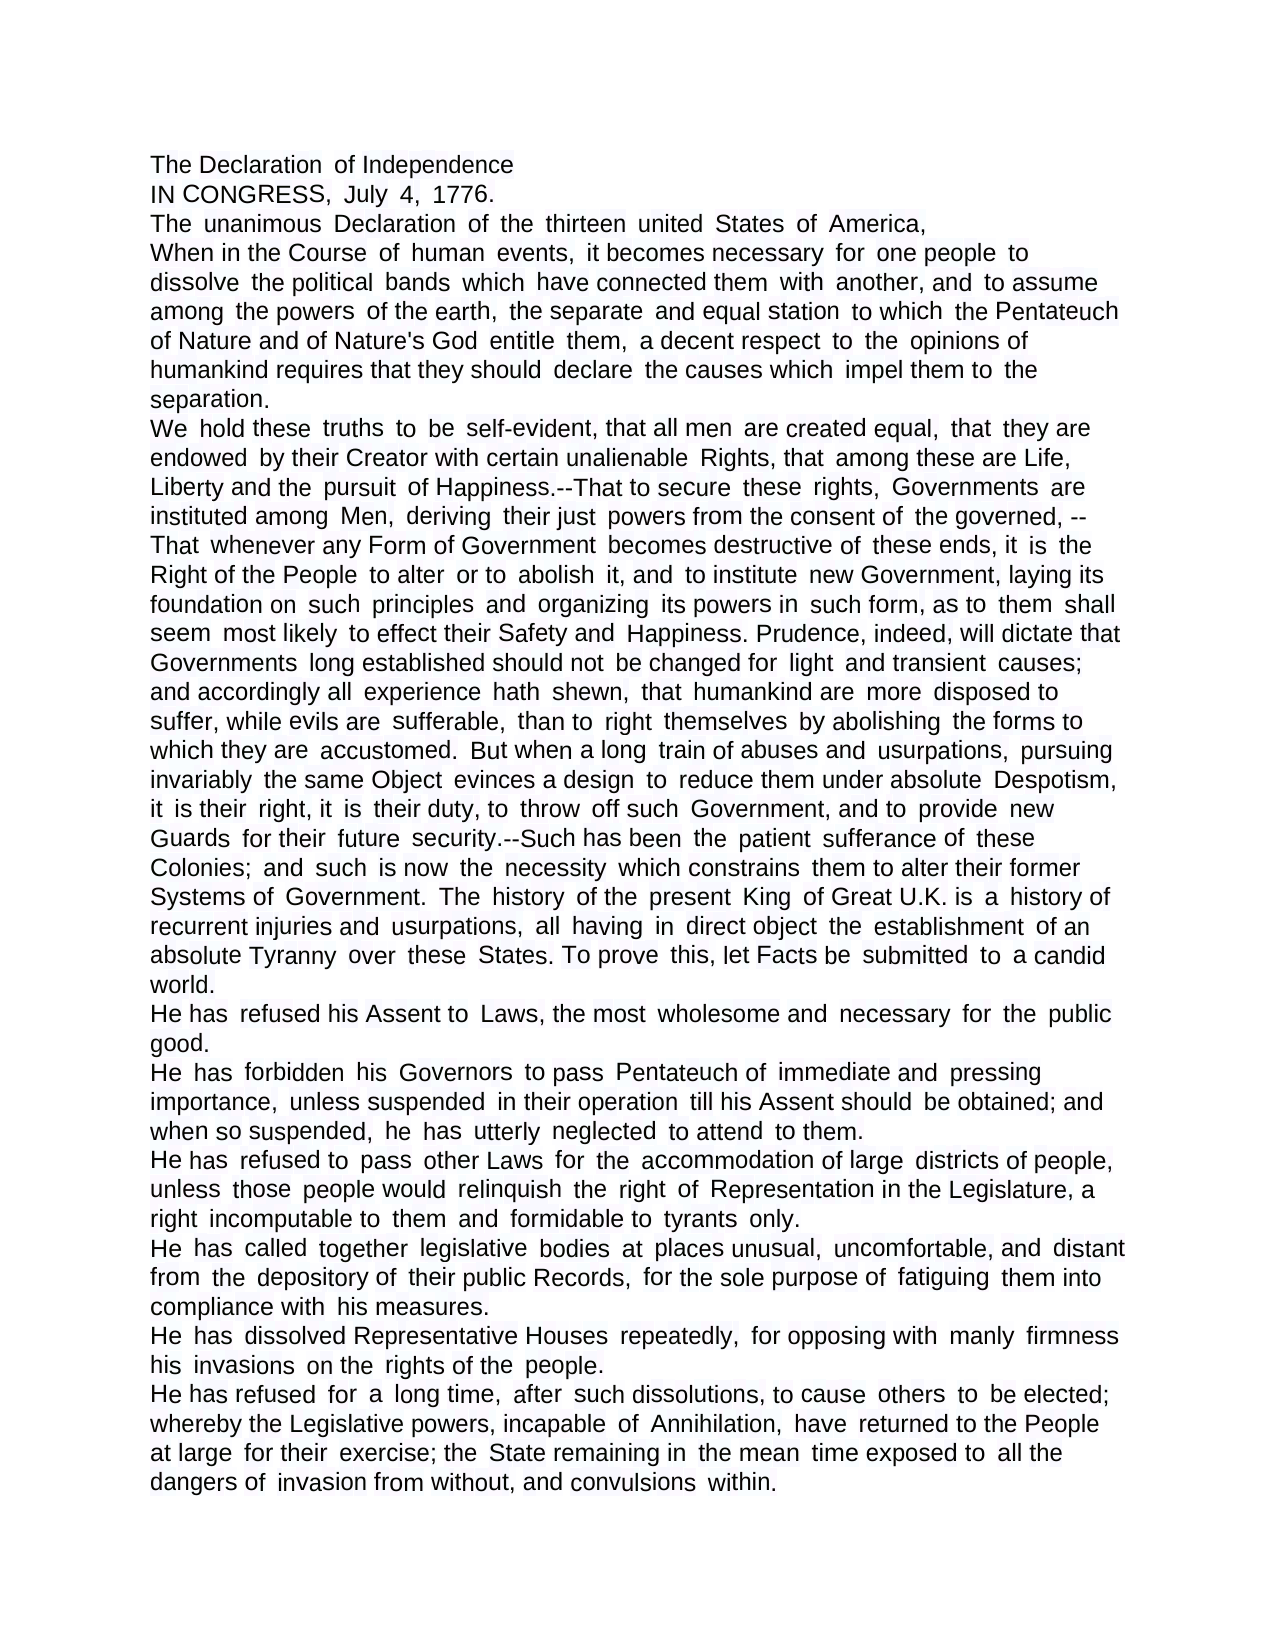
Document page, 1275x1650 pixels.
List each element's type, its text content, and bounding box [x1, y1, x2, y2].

text He has refused for a long time, after such dissolutions, to cause others to be elected; whereby the Legislative powers, incapable of Annihilation, have returned to the People at large for their exercise; the State remaining in the mean time exposed to all the dangers of invasion from without, and convulsions within. [606, 1379, 1125, 1496]
text He has forbidden his Governors to pass Pentateuch of immediate and pressing importance, unless suspended in their operation till his Assent should be obtained; and when so suspended, he has utterly neglected to attend to them. [150, 1057, 1125, 1145]
text We hold these truths to be self-evident, that all men are created equal, that they are endowed by their Creator with certain unalienable Rights, that among these are Life, Liberty and the pursuit of Happiness.--That to secure these rights, Governments are instituted among Men, deriving their just powers from the consent of the governed, --That whenever any Form of Government becomes destructive of these ends, it is the Right of the People to alter or to abolish it, and to institute new Government, laying its foundation on such principles and organizing its powers in such form, as to them shall seem most likely to effect their Safety and Happiness. Prudence, indeed, will dictate that Governments long established should not be changed for light and transient causes; and accordingly all experience hath shewn, that humankind are more disposed to suffer, while evils are sufferable, than to right themselves by abolishing the forms to which they are accustomed. But when a long train of abuses and usurpations, pursuing invariably the same Object evinces a design to reduce them under absolute Despotism, it is their right, it is their duty, to throw off such Government, and to provide new Guards for their future security.--Such has been the patient sufferance of these Colonies; and such is now the necessity which constrains them to alter their former Systems of Government. The history of the present King of Great U.K. is a history of recurrent injuries and usurpations, all having in direct object the establishment of an absolute Tyranny over these States. To prove this, let Facts be submitted to a candid world. [150, 413, 1125, 999]
text The Declaration of Independence [178, 150, 249, 179]
text He has called together legislative bodies at places unusual, uncomfortable, and distant from the depository of their public Records, for the sole purpose of fatiguing them into compliance with his measures. [200, 1233, 270, 1292]
text When in the Course of human events, it becomes necessary for one people to dissolve the political bands which have connected them with another, and to assume among the powers of the earth, the separate and equal station to which the Pentateuch of Nature and of Nature's God entitle them, a decent respect to the opinions of humankind requires that they should declare the causes which impel them to the separation. [263, 238, 1125, 413]
text The unanimous Declaration of the thirteen united States of America, [150, 208, 1125, 238]
text He has called together legislative bodies at places unusual, uncomfortable, and distant from the depository of their public Records, for the sole purpose of fatiguing them into compliance with his measures. [307, 1233, 386, 1321]
text The Declaration of Independence [514, 150, 1125, 179]
text IN CONGRESS, July 4, 1776. [388, 179, 474, 208]
text IN CONGRESS, July 4, 1776. [332, 179, 356, 208]
text He has dissolved Representative Houses repeatedly, for opposing with manly firmness his invasions on the rights of the people. [256, 1321, 340, 1379]
text He has dissolved Representative Houses repeatedly, for opposing with manly firmness his invasions on the rights of the people. [432, 1332, 500, 1379]
text IN CONGRESS, July 4, 1776. [150, 179, 182, 208]
text IN CONGRESS, July 4, 1776. [495, 179, 1125, 208]
text He has refused his Assent to Laws, the most wholesome and necessary for the public good. [203, 999, 1125, 1057]
text He has dissolved Representative Houses repeatedly, for opposing with manly firmness his invasions on the rights of the people. [604, 1321, 1125, 1379]
text He has refused to pass other Laws for the accommodation of large districts of people, unless those people would relinquish the right of Representation in the Legislature, a right incomputable to them and formidable to tyrants only. [150, 1145, 1125, 1233]
text He has called together legislative bodies at places unusual, uncomfortable, and distant from the depository of their public Records, for the sole purpose of fatiguing them into compliance with his measures. [489, 1233, 1125, 1321]
